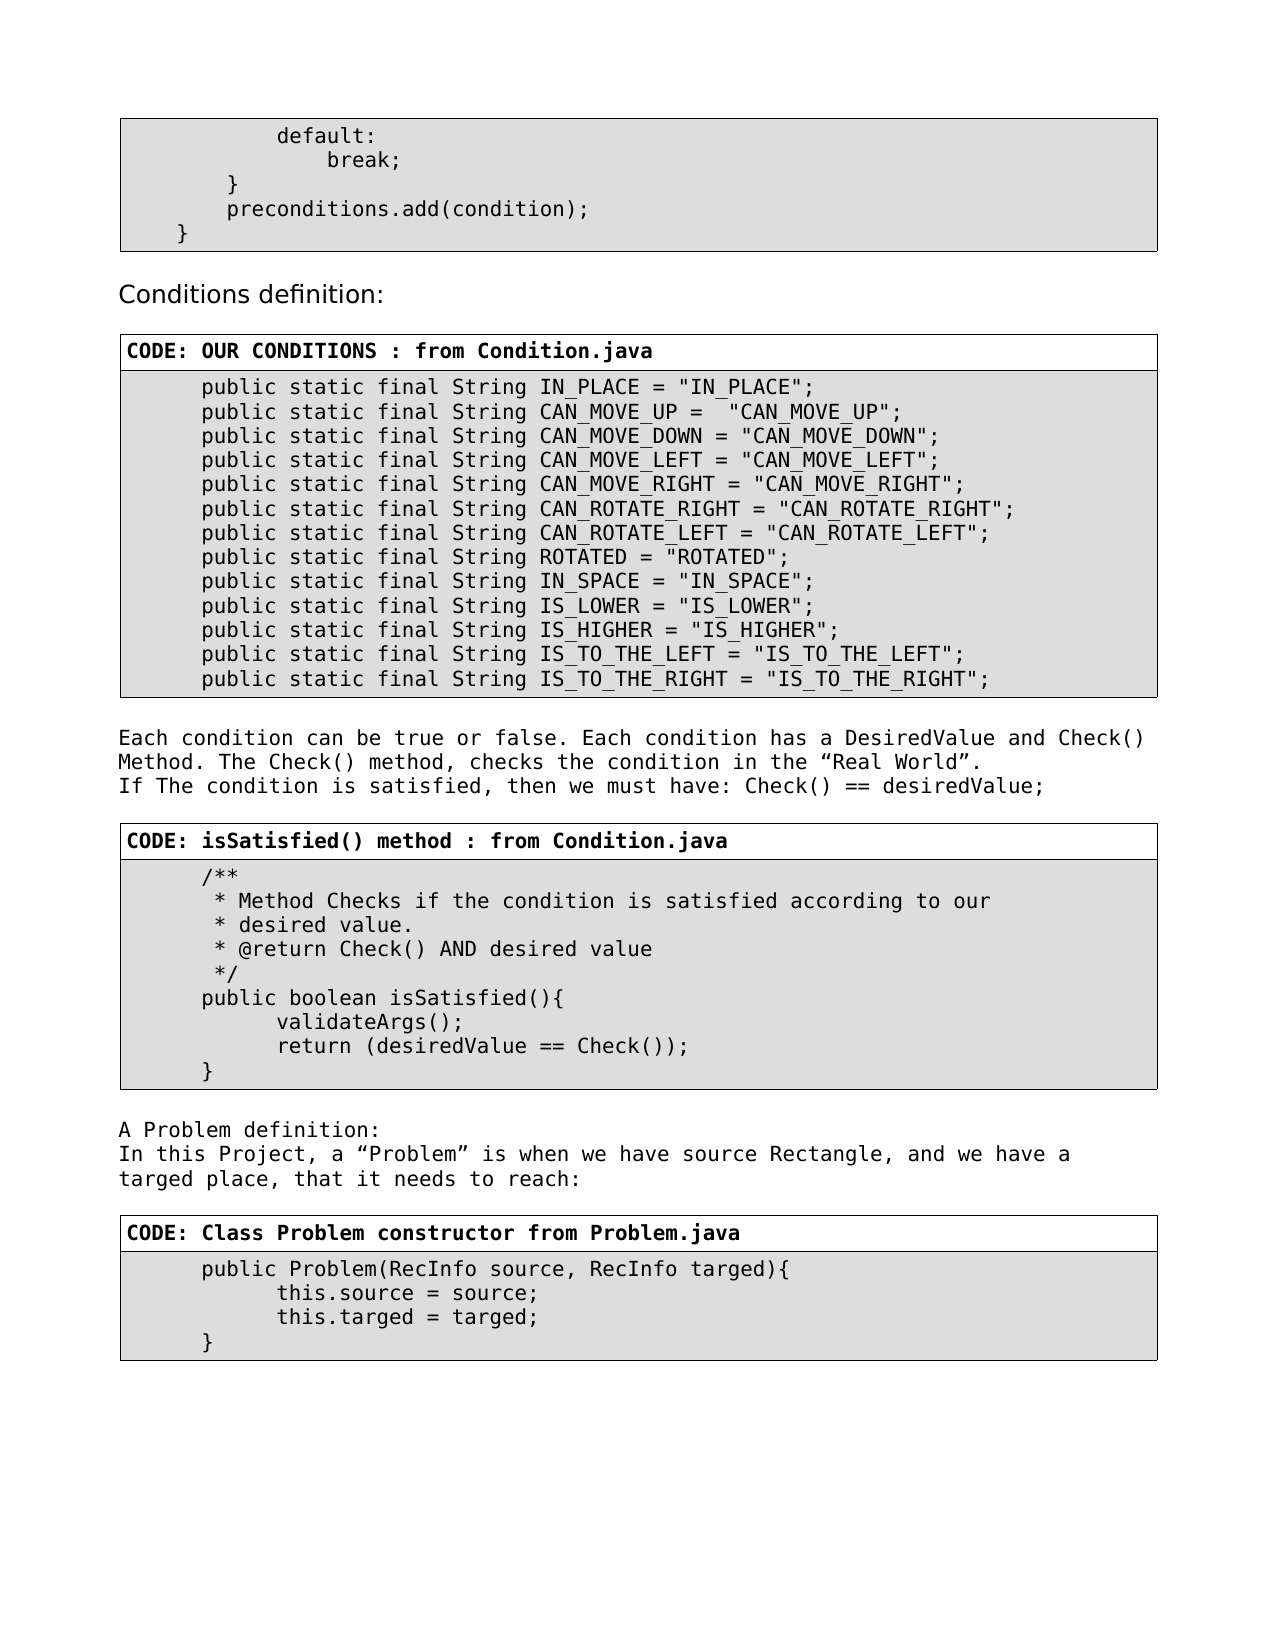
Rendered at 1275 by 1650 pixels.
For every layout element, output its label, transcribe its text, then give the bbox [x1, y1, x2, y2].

table_cell /** * Method Checks if the condition is satisfied according to our * desired value. * @return Check() AND desired value */ public boolean isSatisfied(){ validateArgs(); return (desiredValue == Check()); } [121, 860, 1157, 1089]
text Each condition can be true or false. Each condition has a DesiredValue and Check() Method. The Check() method, checks the condition in the “Real World”. [118, 726, 1157, 774]
table_header CODE: isSatisfied() method : from Condition.java [121, 824, 1157, 859]
table_cell public static final String IN_PLACE = "IN_PLACE"; public static final String CAN_MOVE_UP = "CAN_MOVE_UP"; public static final String CAN_MOVE_DOWN = "CAN_MOVE_DOWN"; public static final String CAN_MOVE_LEFT = "CAN_MOVE_LEFT"; public static final String CAN_MOVE_RIGHT = "CAN_MOVE_RIGHT"; public static final String CAN_ROTATE_RIGHT = "CAN_ROTATE_RIGHT"; public static final String CAN_ROTATE_LEFT = "CAN_ROTATE_LEFT"; public static final String ROTATED = "ROTATED"; public static final String IN_SPACE = "IN_SPACE"; public static final String IS_LOWER = "IS_LOWER"; public static final String IS_HIGHER = "IS_HIGHER"; public static final String IS_TO_THE_LEFT = "IS_TO_THE_LEFT"; public static final String IS_TO_THE_RIGHT = "IS_TO_THE_RIGHT"; [121, 371, 1157, 697]
text If The condition is satisfied, then we must have: Check() == desiredValue; [118, 774, 1157, 799]
table_header CODE: OUR CONDITIONS : from Condition.java [121, 335, 1157, 369]
table_header CODE: Class Problem constructor from Problem.java [121, 1216, 1157, 1251]
table_cell default: break; } preconditions.add(condition); } [121, 119, 1157, 251]
text Conditions definition: [118, 280, 1157, 309]
text A Problem definition: [118, 1118, 1157, 1142]
table_cell public Problem(RecInfo source, RecInfo targed){ this.source = source; this.targed = targed; } [121, 1252, 1157, 1360]
text In this Project, a “Problem” is when we have source Rectangle, and we have a targed place, that it needs to reach: [118, 1142, 1157, 1191]
